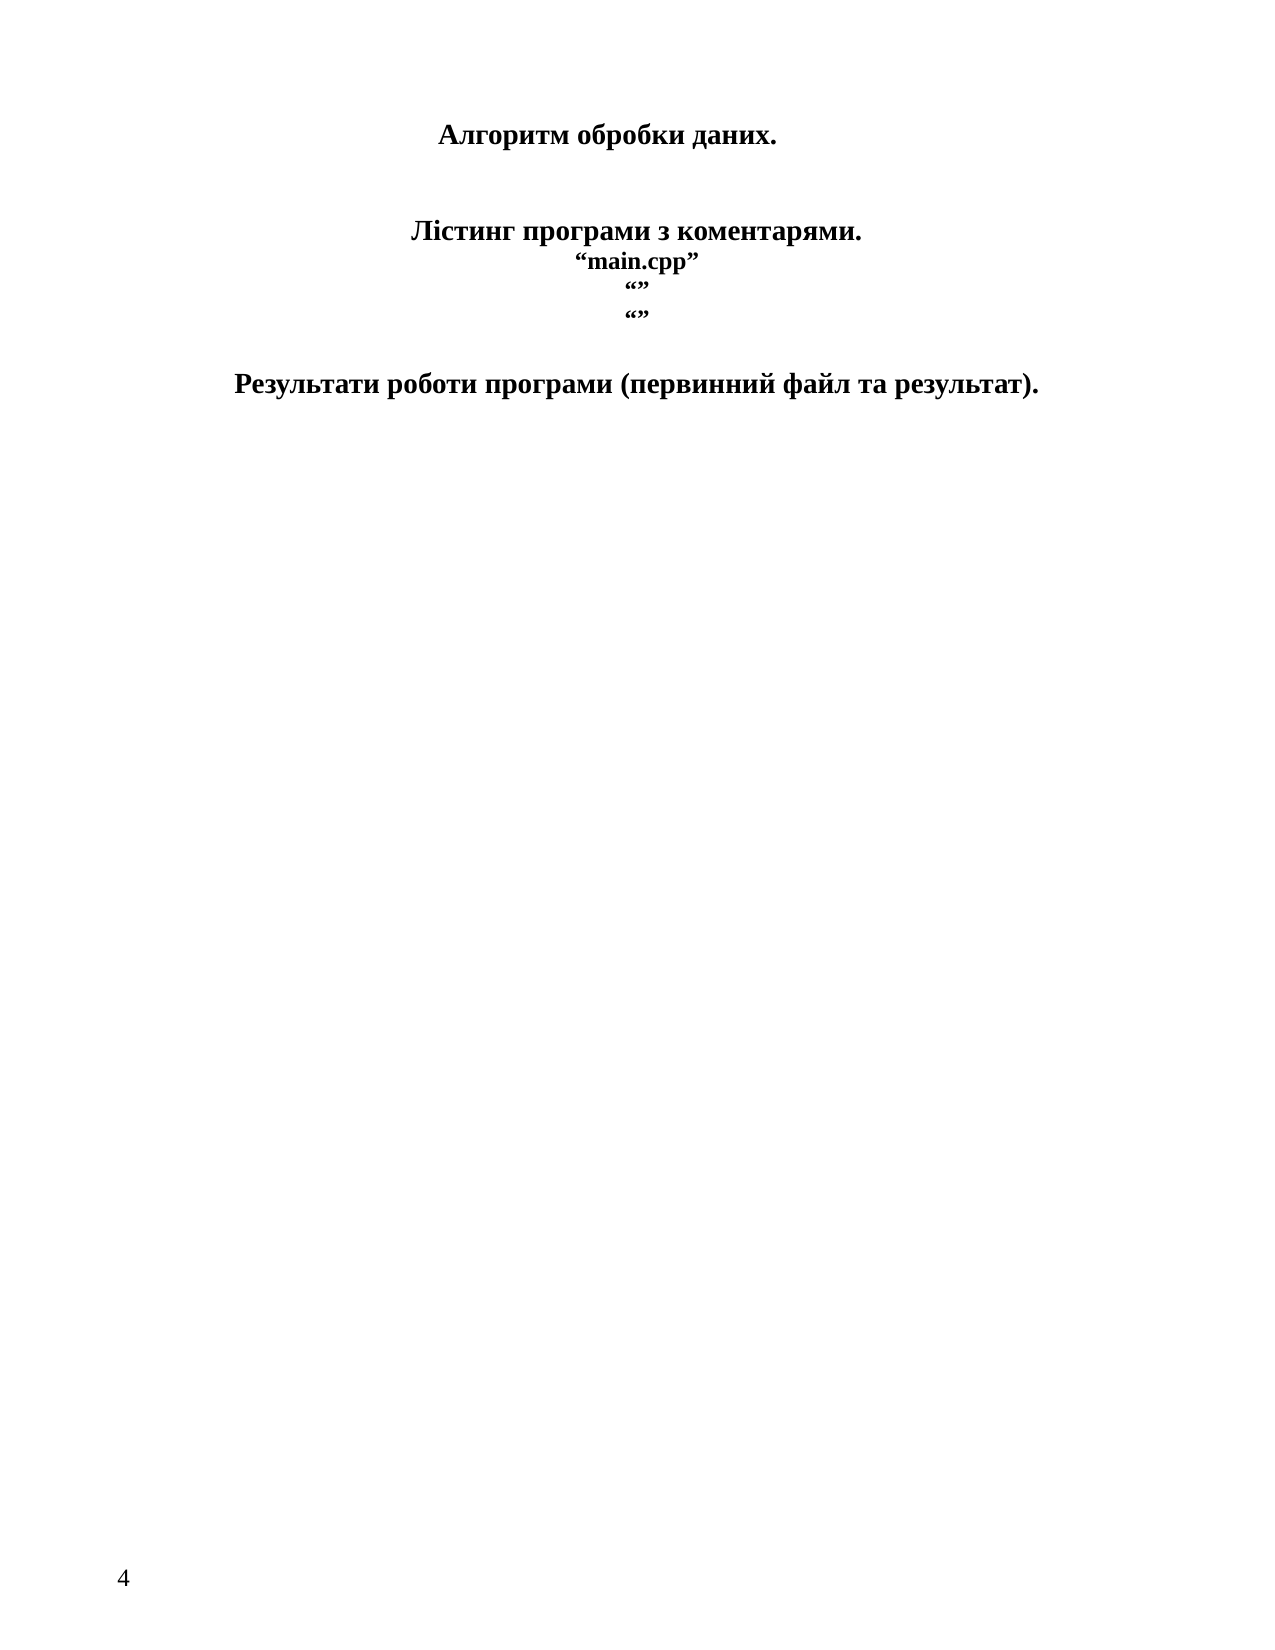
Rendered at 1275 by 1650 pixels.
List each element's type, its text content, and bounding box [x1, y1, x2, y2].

text Результати роботи програми (первинний файл та результат). [58, 366, 1156, 400]
text “” [58, 275, 1156, 304]
text “” [58, 304, 1156, 333]
text Лістинг програми з коментарями. [58, 213, 1156, 246]
text Алгоритм обробки даних. [58, 117, 1156, 151]
text “main.cpp” [58, 246, 1156, 275]
